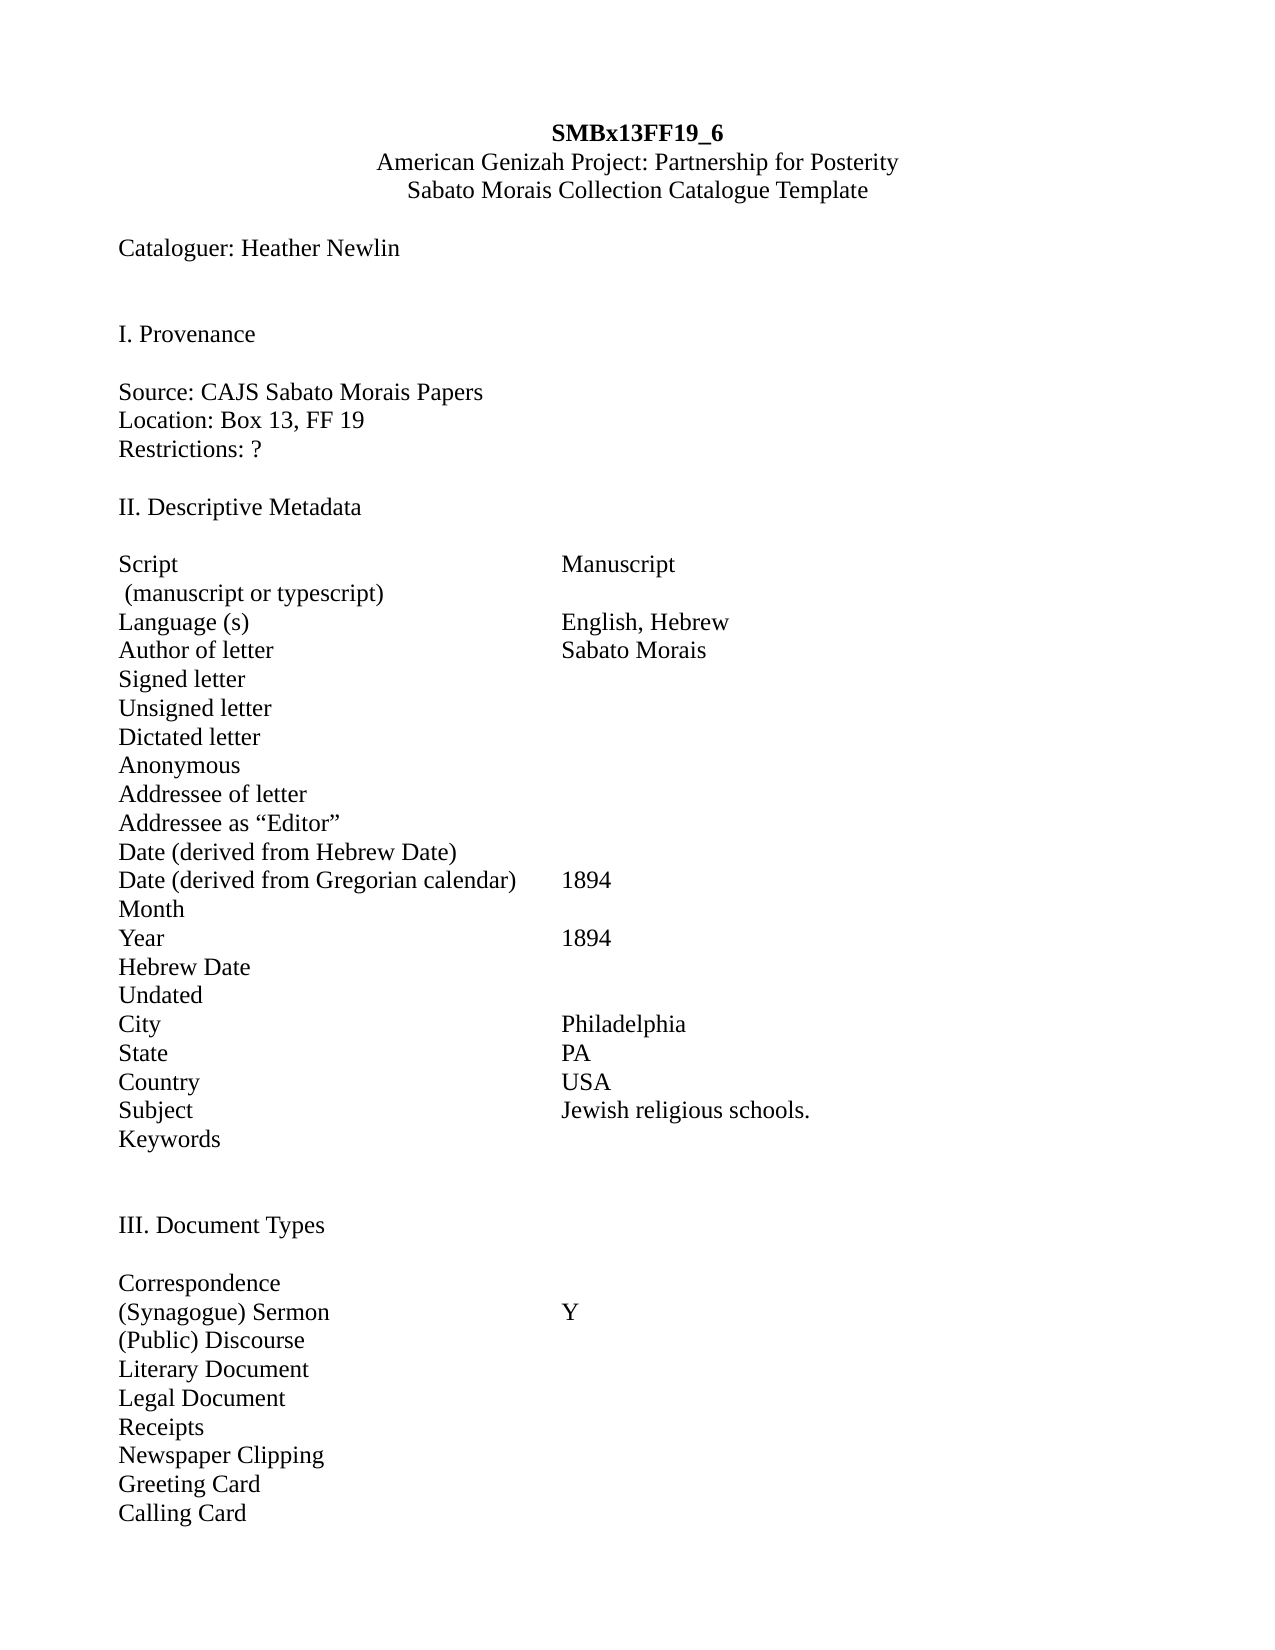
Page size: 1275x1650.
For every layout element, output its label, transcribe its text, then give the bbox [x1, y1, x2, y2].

text Correspondence [118, 1268, 1157, 1297]
text Subject Jewish religious schools. [118, 1096, 1157, 1124]
text Calling Card [118, 1498, 1157, 1527]
text Anonymous [118, 751, 1157, 779]
text Literary Document [118, 1354, 1157, 1383]
text III. Document Types [118, 1211, 1157, 1239]
text Addressee as “Editor” [118, 808, 1157, 837]
text Newspaper Clipping [118, 1441, 1157, 1469]
text Dictated letter [118, 722, 1157, 751]
text Restrictions: ? [118, 434, 1157, 463]
text Author of letter Sabato Morais [118, 636, 1157, 664]
text Greeting Card [118, 1469, 1157, 1498]
text (manuscript or typescript) [118, 578, 1157, 607]
text Unsigned letter [118, 693, 1157, 722]
text (Public) Discourse [118, 1326, 1157, 1354]
text Source: CAJS Sabato Morais Papers [118, 377, 1157, 406]
text SMBx13FF19_6 [118, 118, 1157, 147]
text I. Provenance [118, 319, 1157, 348]
text American Genizah Project: Partnership for Posterity [118, 147, 1157, 176]
text Cataloguer: Heather Newlin [118, 233, 1157, 262]
text II. Descriptive Metadata [118, 492, 1157, 521]
text Country USA [118, 1067, 1157, 1096]
text Signed letter [118, 664, 1157, 693]
text City Philadelphia [118, 1009, 1157, 1038]
text Year 1894 [118, 923, 1157, 952]
text Script Manuscript [118, 549, 1157, 578]
text Month [118, 894, 1157, 923]
text Hebrew Date [118, 952, 1157, 981]
text Legal Document [118, 1383, 1157, 1412]
text Language (s) English, Hebrew [118, 607, 1157, 636]
text Receipts [118, 1412, 1157, 1441]
text Location: Box 13, FF 19 [118, 406, 1157, 434]
text Addressee of letter [118, 779, 1157, 808]
text Date (derived from Gregorian calendar) 1894 [118, 866, 1157, 894]
text Sabato Morais Collection Catalogue Template [118, 176, 1157, 204]
text Undated [118, 981, 1157, 1009]
text Date (derived from Hebrew Date) [118, 837, 1157, 866]
text State PA [118, 1038, 1157, 1067]
text Keywords [118, 1124, 1157, 1153]
text (Synagogue) Sermon Y [118, 1297, 1157, 1326]
